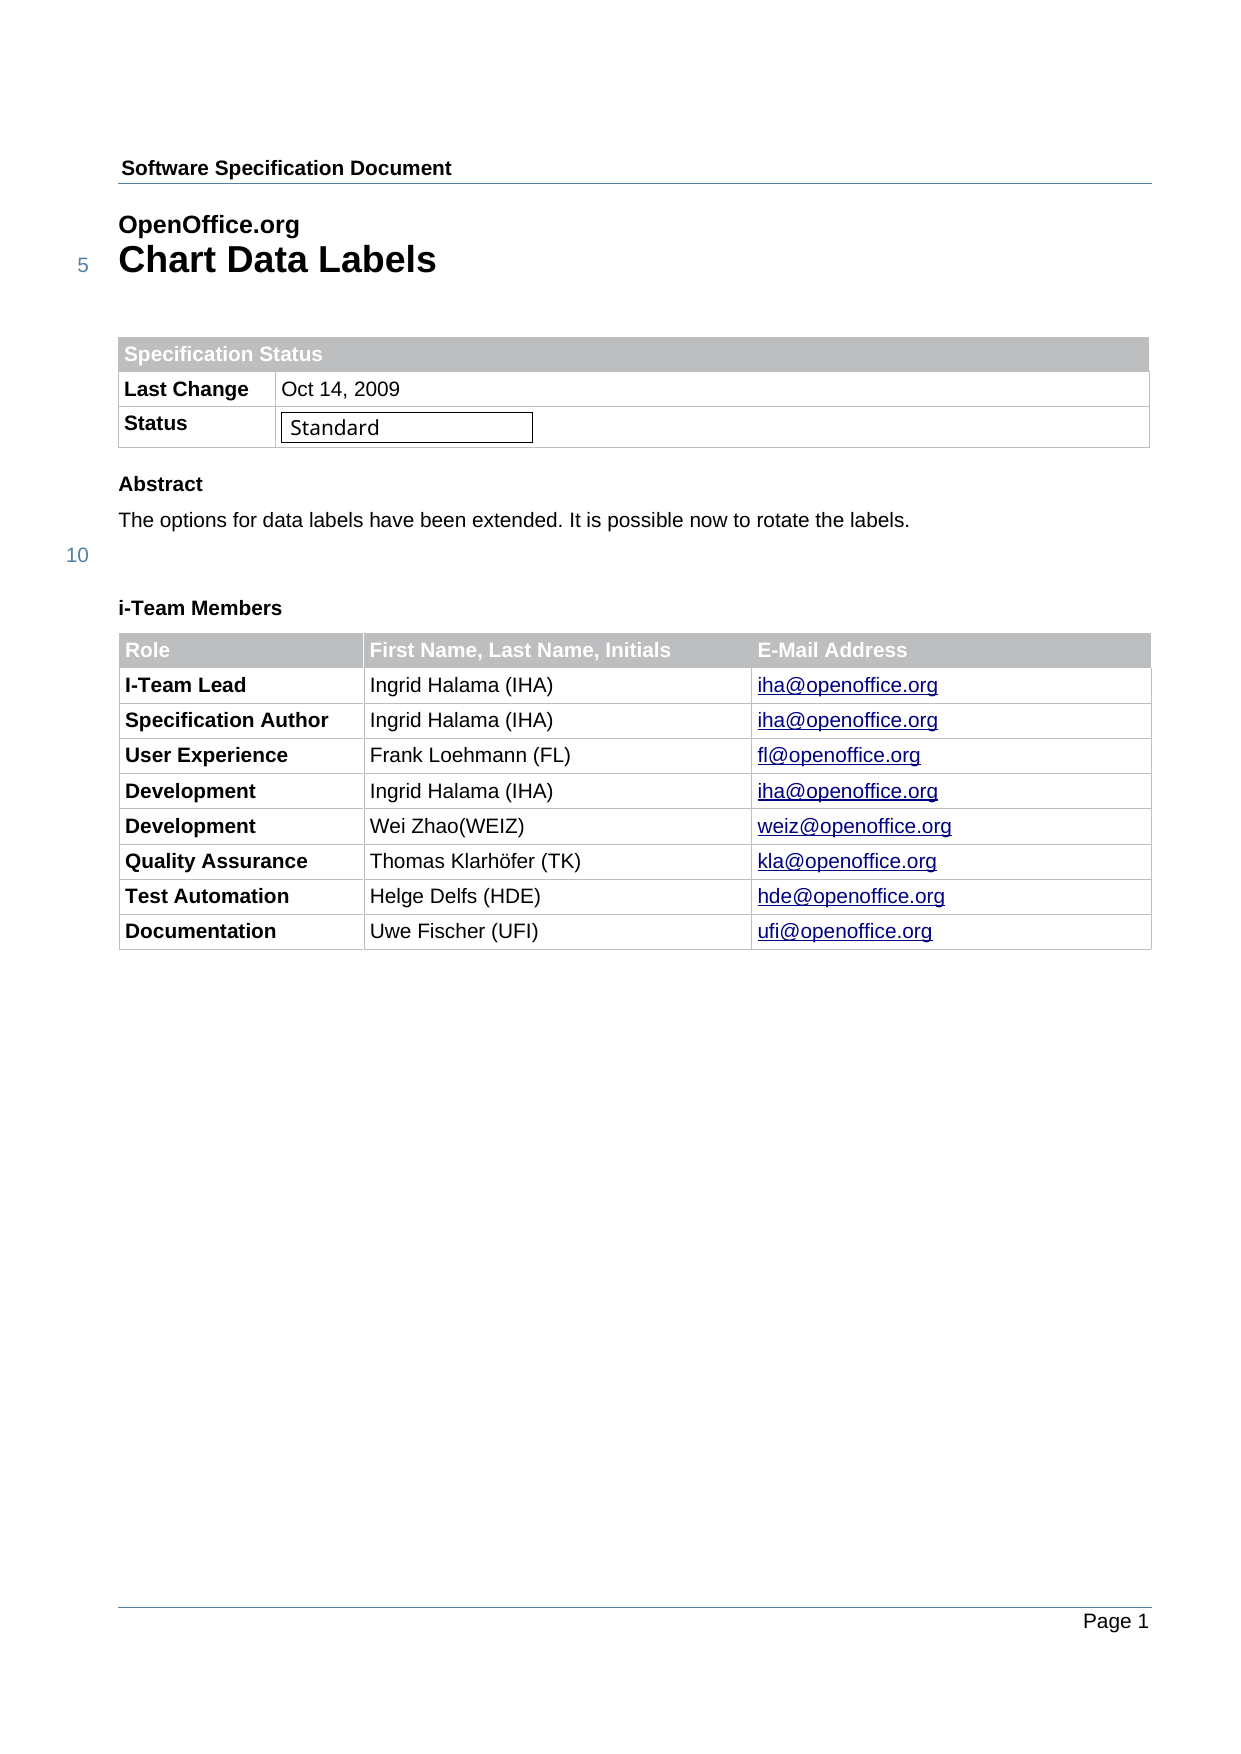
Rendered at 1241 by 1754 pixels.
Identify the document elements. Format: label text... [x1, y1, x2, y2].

table_cell hde@openoffice.org [752, 880, 1151, 914]
table_cell Helge Delfs (HDE) [365, 880, 751, 914]
table_header Role [119, 633, 363, 668]
table_cell Wei Zhao(WEIZ) [365, 809, 751, 844]
table_cell Last Change [119, 372, 275, 406]
table_cell Ingrid Halama (IHA) [365, 704, 751, 738]
table_header First Name, Last Name, Initials [364, 633, 751, 668]
table_cell Ingrid Halama (IHA) [365, 668, 751, 703]
subtitle Abstract [118, 472, 1152, 496]
table_cell iha@openoffice.org [752, 704, 1151, 738]
text Chart Data Labels [118, 239, 1152, 281]
table_cell PRELIMINARY status is the initial conception of a specification. STANDARD A specification with status Standard is considered to be stable and has the approval of the i-Team. OBSOLETE An Obsolete specification is a specification that has been identified unnecessary. For example due to; technology changes or changes in other standards or specifications. [276, 407, 1149, 447]
table_cell Test Automation [120, 880, 363, 914]
text The options for data labels have been extended. It is possible now to rotate the labels. [118, 508, 1152, 531]
table_cell Development [120, 774, 363, 808]
table_cell Development [120, 809, 363, 844]
text OpenOffice.org [118, 211, 1152, 239]
table_cell I-Team Lead [120, 668, 363, 703]
table_cell Uwe Fischer (UFI) [365, 915, 751, 949]
table_cell Documentation [120, 915, 363, 949]
table_cell Ingrid Halama (IHA) [365, 774, 751, 808]
table_cell Frank Loehmann (FL) [365, 739, 751, 773]
table_cell User Experience [120, 739, 363, 773]
table_header E-Mail Address [751, 633, 1151, 668]
table_cell kla@openoffice.org [752, 845, 1151, 879]
table_cell ufi@openoffice.org [752, 915, 1151, 949]
table_cell Thomas Klarhöfer (TK) [365, 845, 751, 879]
table_cell fl@openoffice.org [752, 739, 1151, 773]
table_cell Quality Assurance [120, 845, 363, 879]
subtitle i-Team Members [118, 597, 1152, 620]
text Software Specification Document [118, 154, 1152, 183]
table_cell Oct 14, 2009 [276, 372, 1149, 406]
table_header Specification Status [118, 337, 1149, 371]
table_cell Status [119, 407, 275, 447]
table_cell iha@openoffice.org [752, 774, 1151, 808]
table_cell weiz@openoffice.org [752, 809, 1151, 844]
table_cell iha@openoffice.org [752, 668, 1151, 703]
table_cell Specification Author [120, 704, 363, 738]
